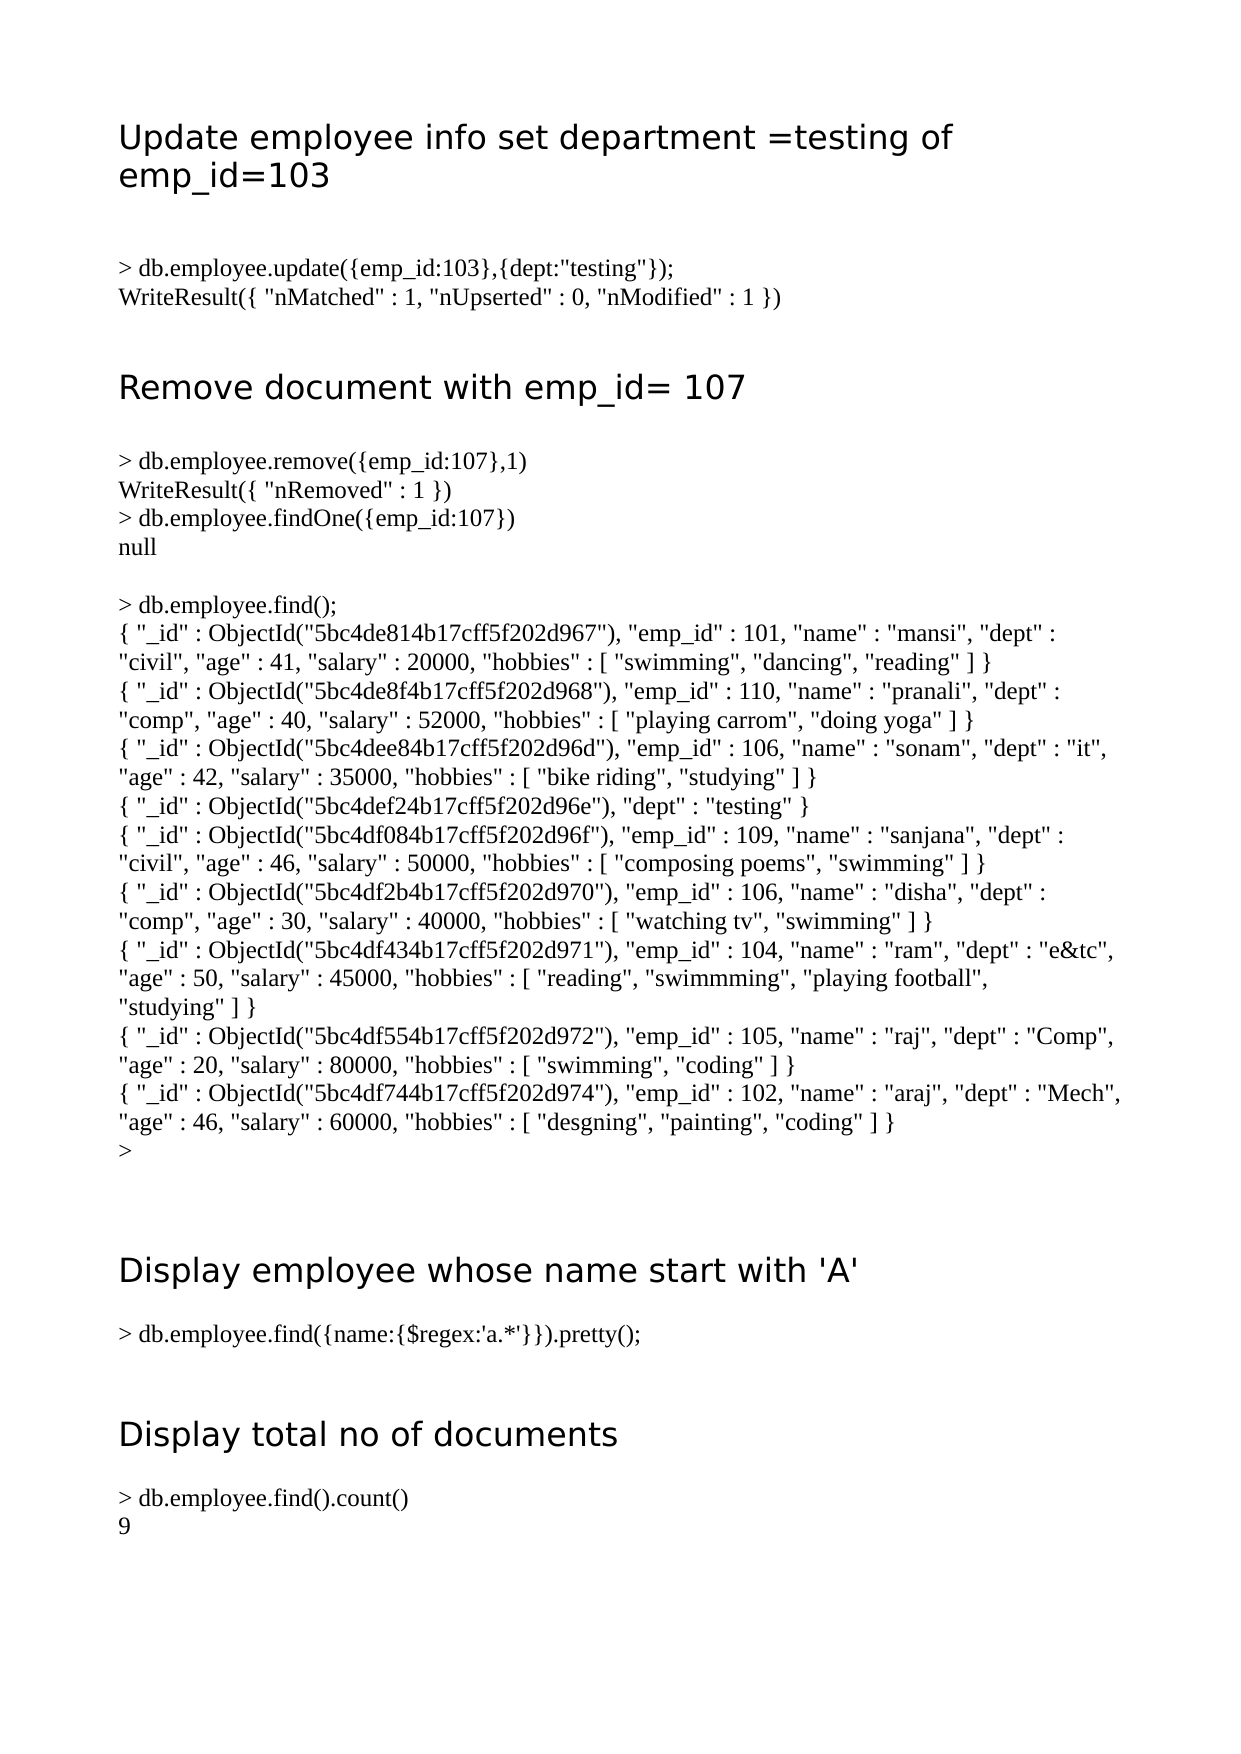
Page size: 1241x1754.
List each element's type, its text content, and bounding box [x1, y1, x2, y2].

text > db.employee.update({emp_id:103},{dept:"testing"}); [118, 253, 1122, 282]
text { "_id" : ObjectId("5bc4dee84b17cff5f202d96d"), "emp_id" : 106, "name" : "sonam", "dept" : "it", "age" : 42, "salary" : 35000, "hobbies" : [ "bike riding", "studying" ] } [118, 733, 1122, 791]
text { "_id" : ObjectId("5bc4df434b17cff5f202d971"), "emp_id" : 104, "name" : "ram", "dept" : "e&tc", "age" : 50, "salary" : 45000, "hobbies" : [ "reading", "swimmming", "playing football", "studying" ] } [118, 935, 1122, 1021]
text { "_id" : ObjectId("5bc4df744b17cff5f202d974"), "emp_id" : 102, "name" : "araj", "dept" : "Mech", "age" : 46, "salary" : 60000, "hobbies" : [ "desgning", "painting", "coding" ] } [118, 1078, 1122, 1136]
text null [118, 532, 1122, 561]
text > db.employee.find({name:{$regex:'a.*'}}).pretty(); [118, 1319, 1122, 1347]
text Remove document with emp_id= 107 [118, 368, 1122, 407]
text > db.employee.find(); [118, 590, 1122, 618]
text { "_id" : ObjectId("5bc4df2b4b17cff5f202d970"), "emp_id" : 106, "name" : "disha", "dept" : "comp", "age" : 30, "salary" : 40000, "hobbies" : [ "watching tv", "swimming" ] } [118, 877, 1122, 935]
text Display total no of documents [118, 1415, 1122, 1454]
text > db.employee.findOne({emp_id:107}) [118, 503, 1122, 532]
text { "_id" : ObjectId("5bc4de814b17cff5f202d967"), "emp_id" : 101, "name" : "mansi", "dept" : "civil", "age" : 41, "salary" : 20000, "hobbies" : [ "swimming", "dancing", "reading" ] } [118, 618, 1122, 676]
text { "_id" : ObjectId("5bc4df554b17cff5f202d972"), "emp_id" : 105, "name" : "raj", "dept" : "Comp", "age" : 20, "salary" : 80000, "hobbies" : [ "swimming", "coding" ] } [118, 1021, 1122, 1078]
text > db.employee.find().count() [118, 1483, 1122, 1511]
text { "_id" : ObjectId("5bc4df084b17cff5f202d96f"), "emp_id" : 109, "name" : "sanjana", "dept" : "civil", "age" : 46, "salary" : 50000, "hobbies" : [ "composing poems", "swimming" ] } [118, 820, 1122, 877]
text { "_id" : ObjectId("5bc4def24b17cff5f202d96e"), "dept" : "testing" } [118, 791, 1122, 820]
text WriteResult({ "nMatched" : 1, "nUpserted" : 0, "nModified" : 1 }) [118, 282, 1122, 311]
text Display employee whose name start with 'A' [118, 1251, 1122, 1290]
text WriteResult({ "nRemoved" : 1 }) [118, 475, 1122, 503]
text > [118, 1136, 1122, 1165]
text Update employee info set department =testing of emp_id=103 [118, 118, 1122, 196]
text { "_id" : ObjectId("5bc4de8f4b17cff5f202d968"), "emp_id" : 110, "name" : "pranali", "dept" : "comp", "age" : 40, "salary" : 52000, "hobbies" : [ "playing carrom", "doing yoga" ] } [118, 676, 1122, 733]
text > db.employee.remove({emp_id:107},1) [118, 446, 1122, 475]
text 9 [118, 1511, 1122, 1540]
